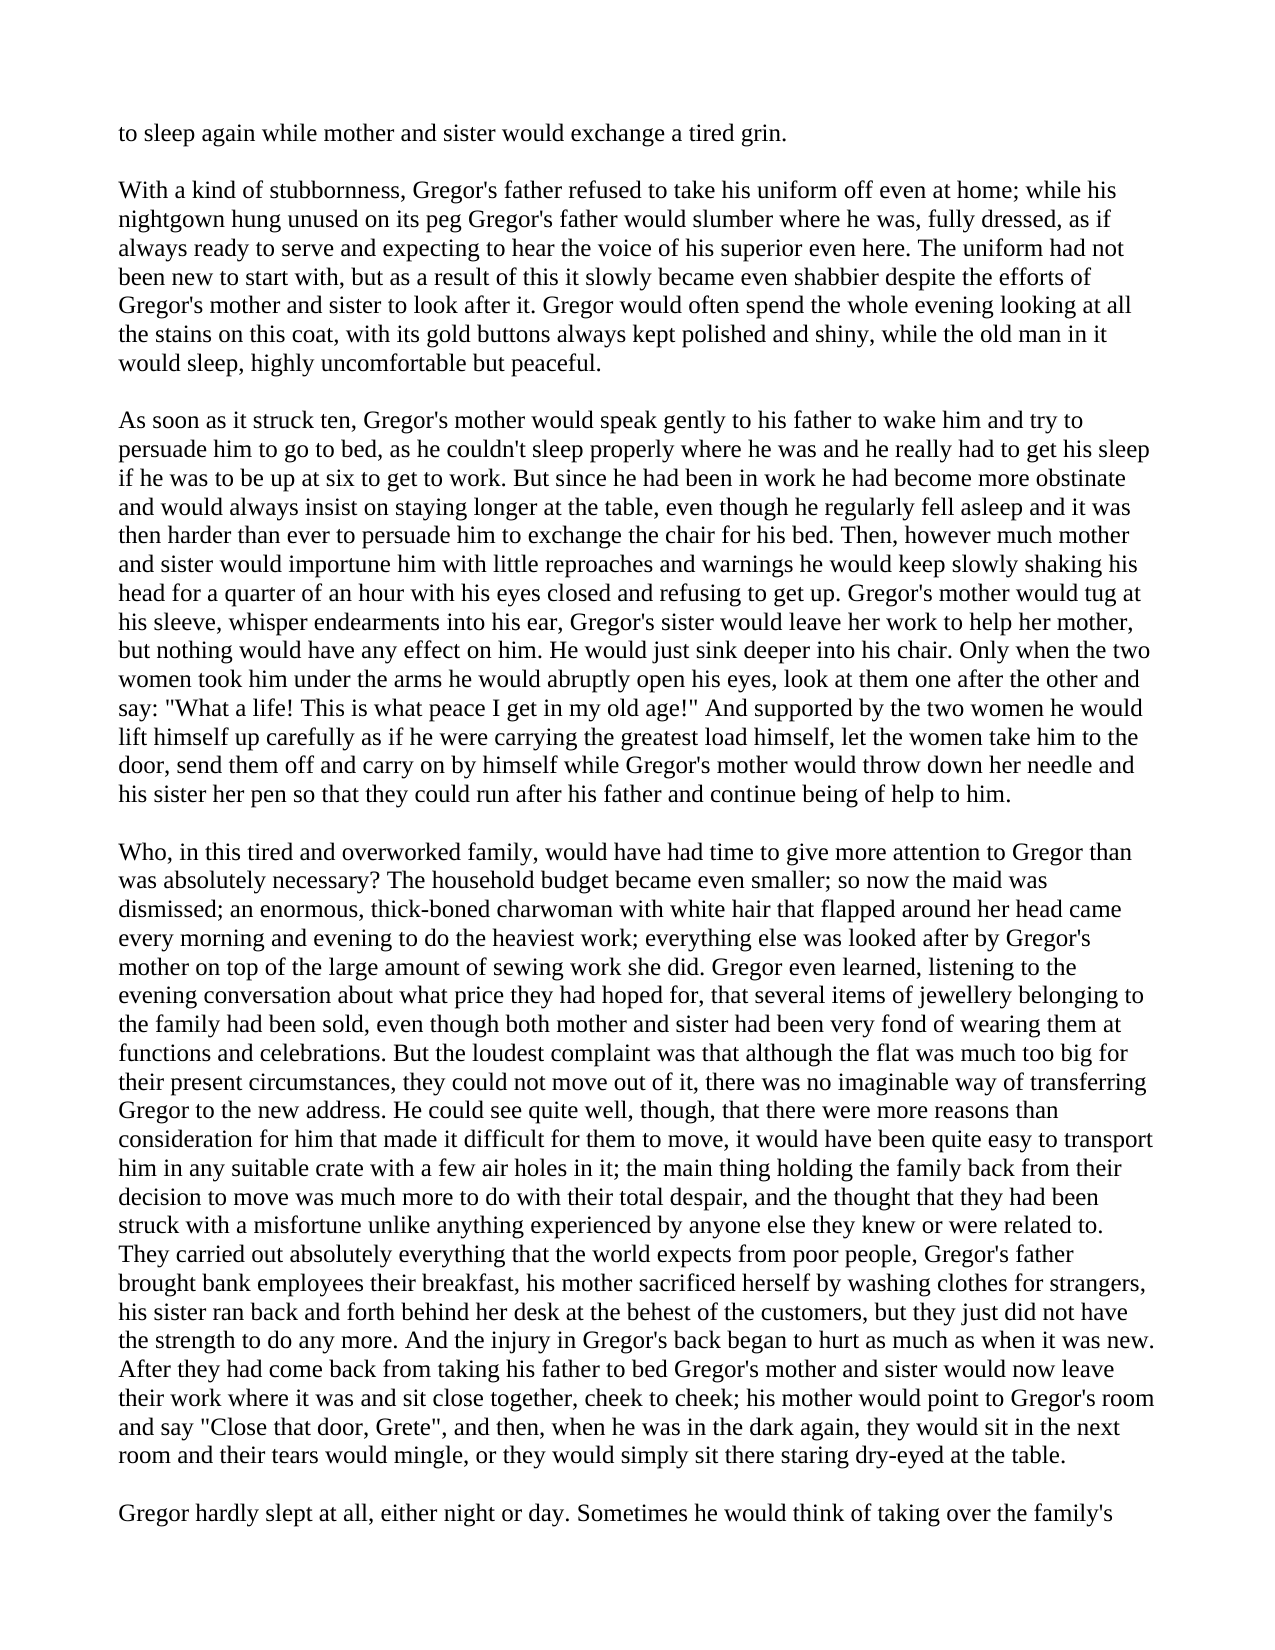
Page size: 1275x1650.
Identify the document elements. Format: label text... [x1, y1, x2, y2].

text As soon as it struck ten, Gregor's mother would speak gently to his father to wake him and try to persuade him to go to bed, as he couldn't sleep properly where he was and he really had to get his sleep if he was to be up at six to get to work. But since he had been in work he had become more obstinate and would always insist on staying longer at the table, even though he regularly fell asleep and it was then harder than ever to persuade him to exchange the chair for his bed. Then, however much mother and sister would importune him with little reproaches and warnings he would keep slowly shaking his head for a quarter of an hour with his eyes closed and refusing to get up. Gregor's mother would tug at his sleeve, whisper endearments into his ear, Gregor's sister would leave her work to help her mother, but nothing would have any effect on him. He would just sink deeper into his chair. Only when the two women took him under the arms he would abruptly open his eyes, look at them one after the other and say: "What a life! This is what peace I get in my old age!" And supported by the two women he would lift himself up carefully as if he were carrying the greatest load himself, let the women take him to the door, send them off and carry on by himself while Gregor's mother would throw down her needle and his sister her pen so that they could run after his father and continue being of help to him. [118, 406, 1157, 808]
text With a kind of stubbornness, Gregor's father refused to take his uniform off even at home; while his nightgown hung unused on its peg Gregor's father would slumber where he was, fully dressed, as if always ready to serve and expecting to hear the voice of his superior even here. The uniform had not been new to start with, but as a result of this it slowly became even shabbier despite the efforts of Gregor's mother and sister to look after it. Gregor would often spend the whole evening looking at all the stains on this coat, with its gold buttons always kept polished and shiny, while the old man in it would sleep, highly uncomfortable but peaceful. [118, 176, 1157, 377]
text Gregor hardly slept at all, either night or day. Sometimes he would think of taking over the family's [118, 1498, 1157, 1527]
text to sleep again while mother and sister would exchange a tired grin. [118, 118, 1157, 147]
text Who, in this tired and overworked family, would have had time to give more attention to Gregor than was absolutely necessary? The household budget became even smaller; so now the maid was dismissed; an enormous, thick-boned charwoman with white hair that flapped around her head came every morning and evening to do the heaviest work; everything else was looked after by Gregor's mother on top of the large amount of sewing work she did. Gregor even learned, listening to the evening conversation about what price they had hoped for, that several items of jewellery belonging to the family had been sold, even though both mother and sister had been very fond of wearing them at functions and celebrations. But the loudest complaint was that although the flat was much too big for their present circumstances, they could not move out of it, there was no imaginable way of transferring Gregor to the new address. He could see quite well, though, that there were more reasons than consideration for him that made it difficult for them to move, it would have been quite easy to transport him in any suitable crate with a few air holes in it; the main thing holding the family back from their decision to move was much more to do with their total despair, and the thought that they had been struck with a misfortune unlike anything experienced by anyone else they knew or were related to. They carried out absolutely everything that the world expects from poor people, Gregor's father brought bank employees their breakfast, his mother sacrificed herself by washing clothes for strangers, his sister ran back and forth behind her desk at the behest of the customers, but they just did not have the strength to do any more. And the injury in Gregor's back began to hurt as much as when it was new. After they had come back from taking his father to bed Gregor's mother and sister would now leave their work where it was and sit close together, cheek to cheek; his mother would point to Gregor's room and say "Close that door, Grete", and then, when he was in the dark again, they would sit in the next room and their tears would mingle, or they would simply sit there staring dry-eyed at the table. [118, 837, 1157, 1469]
